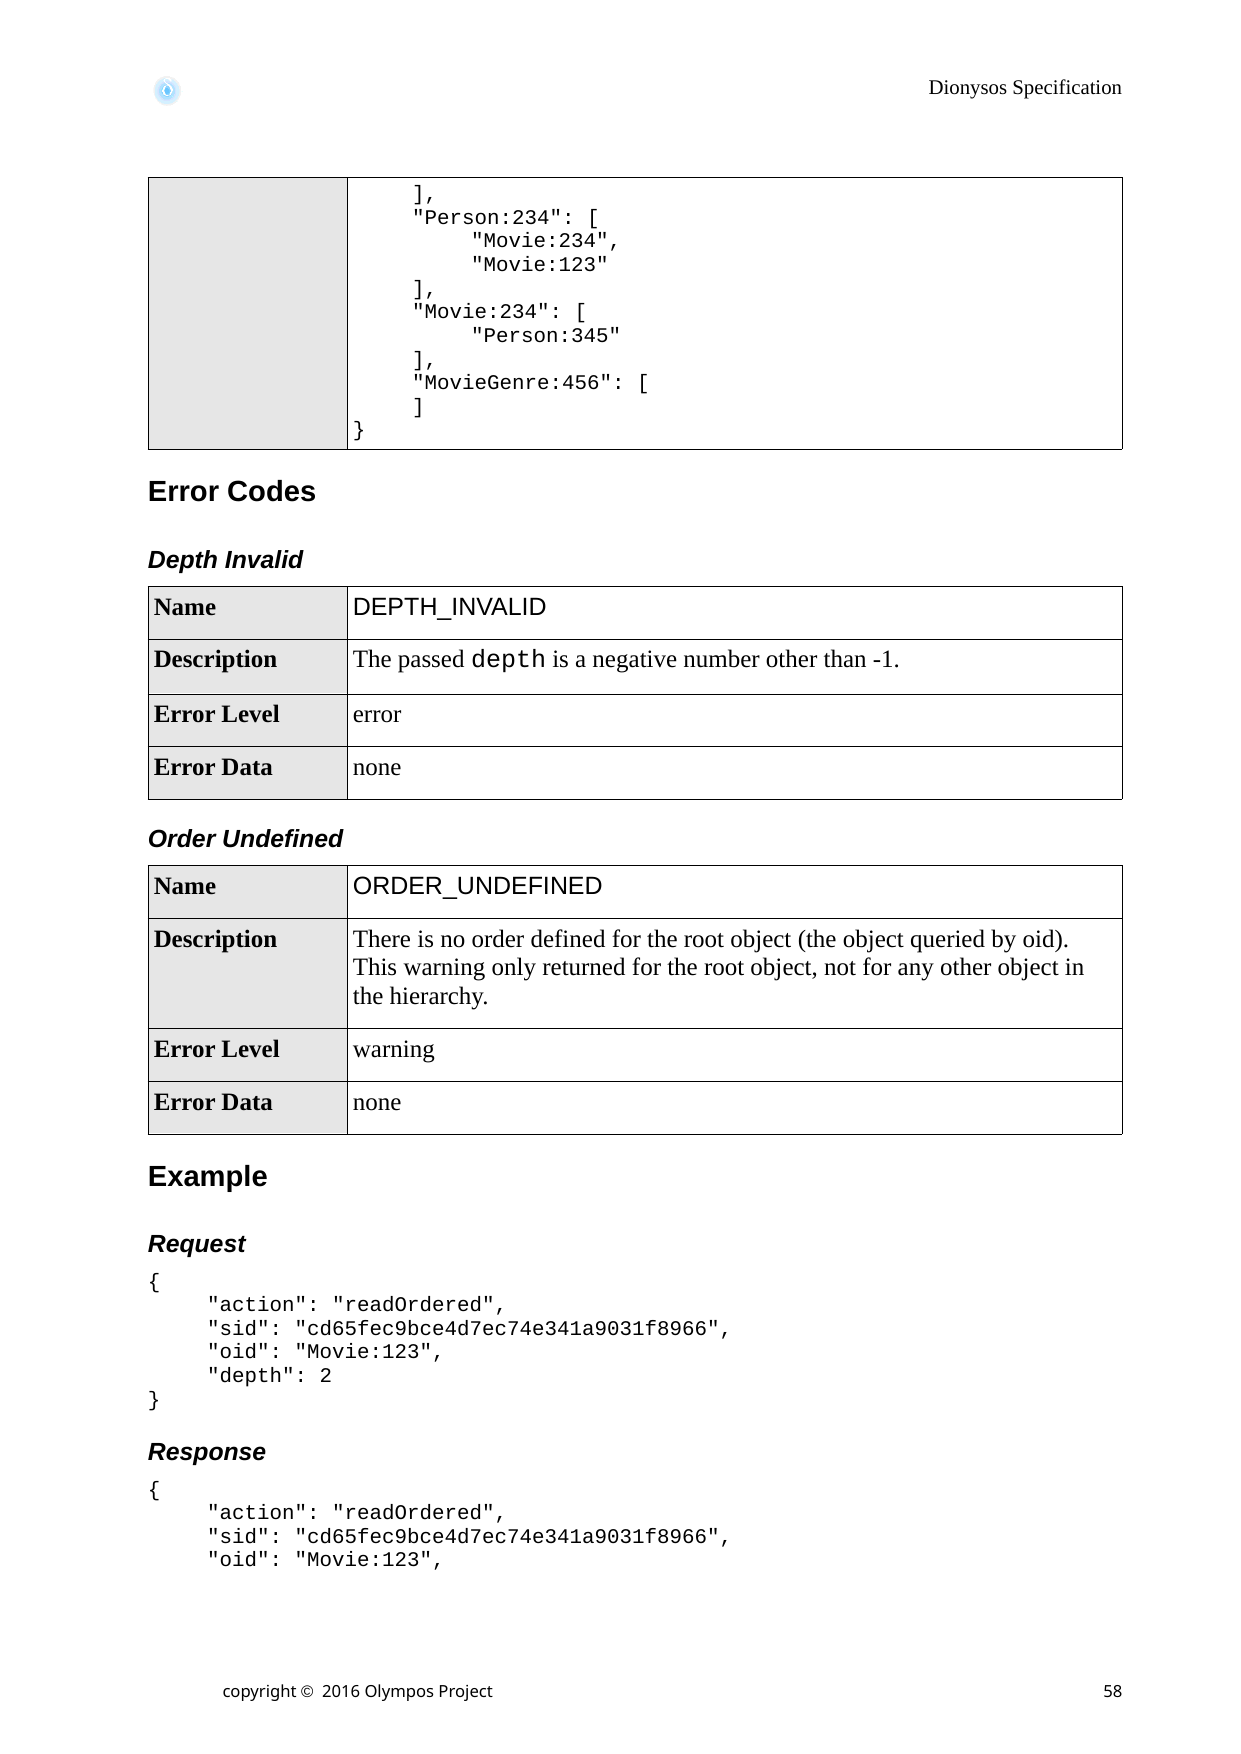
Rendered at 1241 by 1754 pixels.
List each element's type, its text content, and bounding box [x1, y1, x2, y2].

text Request [148, 1229, 1122, 1258]
text Error Codes [148, 474, 1122, 507]
table_cell none [348, 1082, 1122, 1133]
table_cell Description [149, 919, 347, 1028]
text "action": "readOrdered", [148, 1294, 1122, 1318]
text "sid": "cd65fec9bce4d7ec74e341a9031f8966", [148, 1318, 1122, 1342]
table_cell Description [149, 640, 347, 693]
text { [148, 1478, 1122, 1502]
text Response [148, 1437, 1122, 1466]
picture [152, 75, 184, 106]
table_cell error [348, 695, 1122, 746]
table_header Name [149, 587, 347, 639]
text Depth Invalid [148, 545, 1122, 573]
table_cell There is no order defined for the root object (the object queried by oid). This warning only returned for the root object, not for any other object in the hierarchy. [348, 919, 1122, 1028]
table_cell warning [348, 1029, 1122, 1081]
table_cell Error Data [149, 1082, 347, 1133]
table_cell Error Level [149, 695, 347, 746]
text "depth": 2 [148, 1365, 1122, 1389]
text "sid": "cd65fec9bce4d7ec74e341a9031f8966", [148, 1526, 1122, 1549]
table_header ORDER_UNDEFINED [348, 866, 1122, 918]
table_header DEPTH_INVALID [348, 587, 1122, 639]
table_cell The passed depth is a negative number other than -1. [348, 640, 1122, 693]
text "oid": "Movie:123", [148, 1342, 1122, 1365]
table_header Name [149, 866, 347, 918]
table_cell ], "Person:234": [ "Movie:234", "Movie:123" ], "Movie:234": [ "Person:345" ], "MovieGenre:456": [ ] } [348, 178, 1122, 449]
table_cell Error Data [149, 747, 347, 799]
text "oid": "Movie:123", [148, 1549, 1122, 1573]
text Example [148, 1158, 1122, 1192]
text { [148, 1271, 1122, 1294]
text } [148, 1389, 1122, 1412]
text Order Undefined [148, 824, 1122, 853]
table_cell [149, 178, 347, 449]
table_cell none [348, 747, 1122, 799]
text "action": "readOrdered", [148, 1502, 1122, 1526]
table_cell Error Level [149, 1029, 347, 1081]
